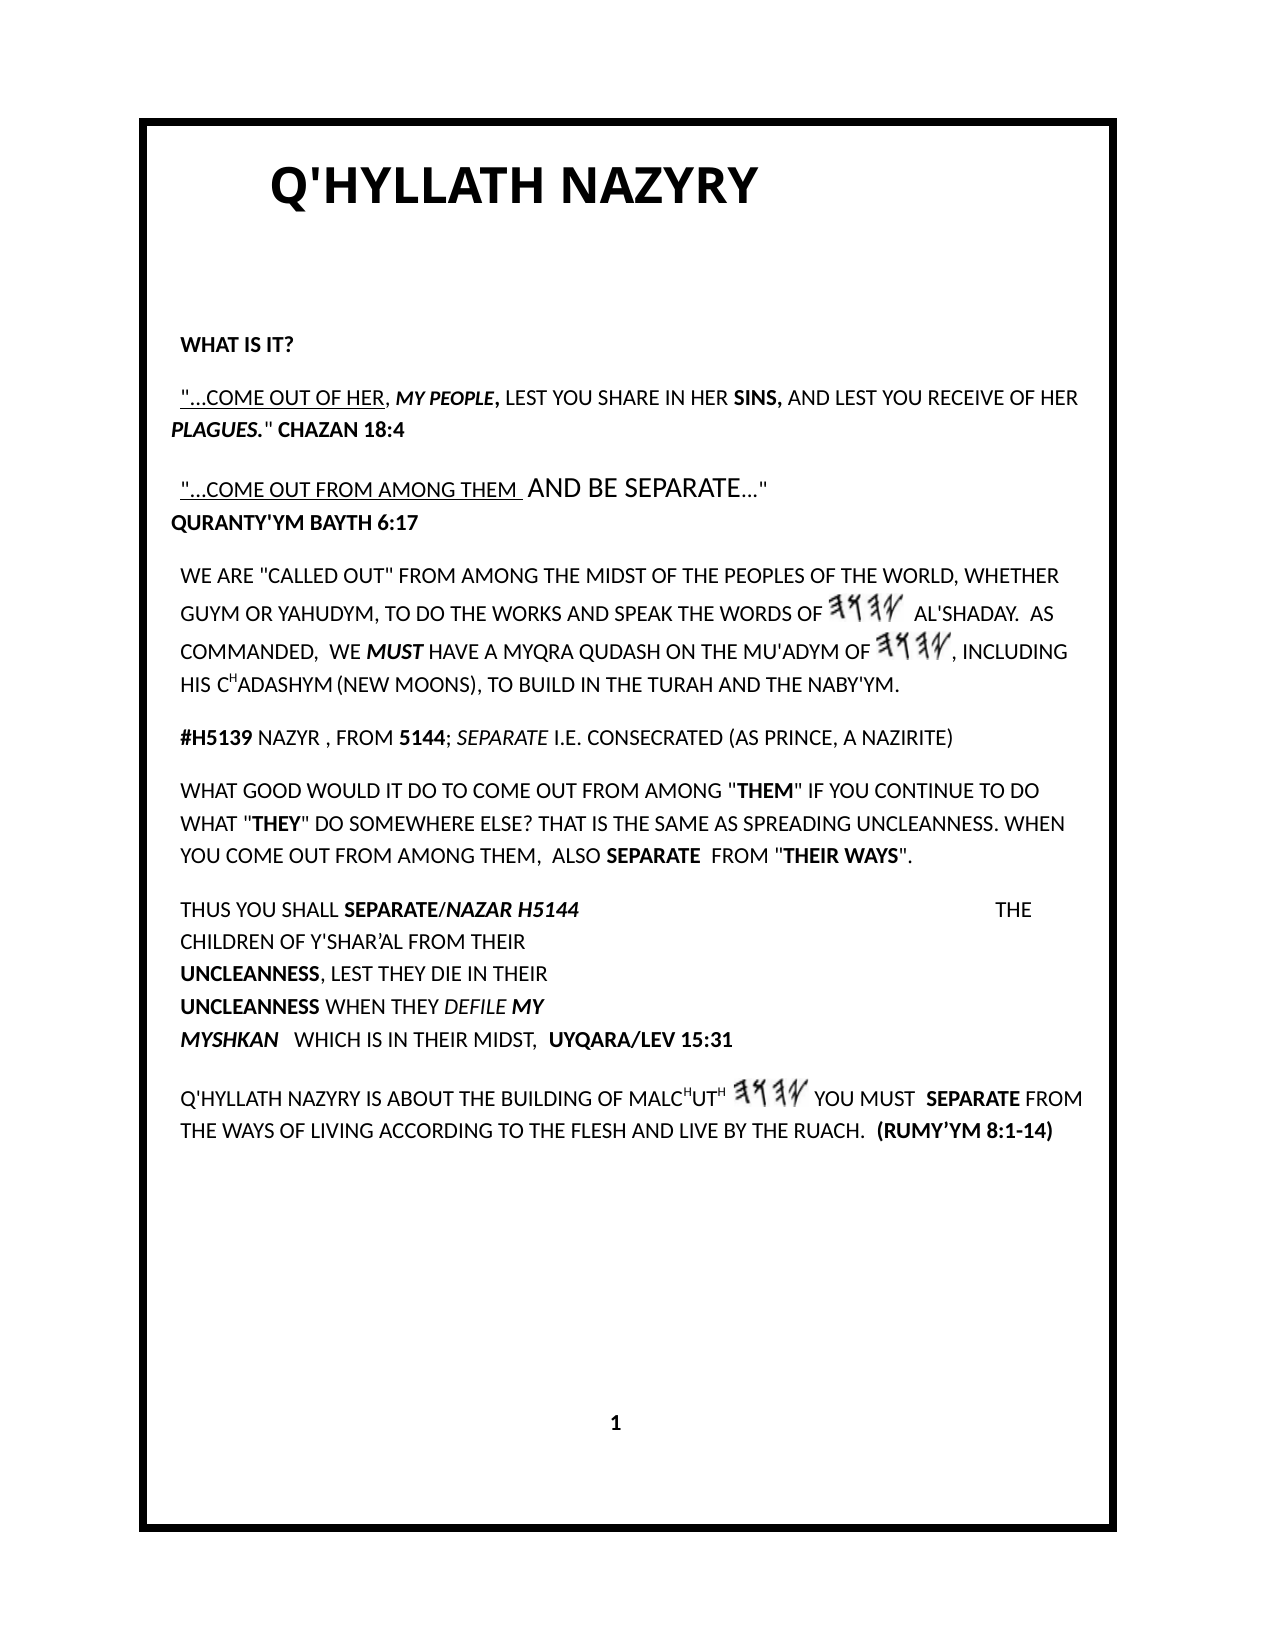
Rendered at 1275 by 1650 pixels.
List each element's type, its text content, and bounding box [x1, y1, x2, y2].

text "...COME OUT FROM AMONG THEM AND BE SEPARATE..." QURANTY'YM BAYTH 6:17 [171, 469, 1085, 536]
text Q'HYLLATH NAZYRY [147, 150, 1103, 218]
text "...COME OUT OF HER, MY PEOPLE, LEST YOU SHARE IN HER SINS, AND LEST YOU RECEIVE OF HER PLAGUES." CHAZAN 18:4 [171, 383, 1085, 444]
text WE ARE "CALLED OUT" FROM AMONG THE MIDST OF THE PEOPLES OF THE WORLD, WHETHER GUYM OR YAHUDYM, TO DO THE WORKS AND SPEAK THE WORDS OF AL'SHADAY. AS COMMANDED, WE MUST HAVE A MYQRA QUDASH ON THE MU'ADYM OF , INCLUDING HIS CHADASHYM (NEW MOONS), TO BUILD IN THE TURAH AND THE NABY'YM. [180, 561, 1085, 698]
text #H5139 NAZYR , FROM 5144; SEPARATE I.E. CONSECRATED (AS PRINCE, A NAZIRITE) [180, 723, 1085, 751]
text Q'HYLLATH NAZYRY IS ABOUT THE BUILDING OF MALCHUTH YOU MUST SEPARATE FROM THE WAYS OF LIVING ACCORDING TO THE FLESH AND LIVE BY THE RUACH. (RUMY’YM 8:1-14) [180, 1078, 1085, 1145]
text THUS YOU SHALL SEPARATE/NAZAR H5144 THE CHILDREN OF Y'SHAR’AL FROM THEIR UNCLEANNESS, LEST THEY DIE IN THEIR UNCLEANNESS WHEN THEY DEFILE MY MYSHKAN WHICH IS IN THEIR MIDST, UYQARA/LEV 15:31 [180, 895, 1085, 1053]
text WHAT IS IT? [171, 330, 1085, 358]
text WHAT GOOD WOULD IT DO TO COME OUT FROM AMONG "THEM" IF YOU CONTINUE TO DO WHAT "THEY" DO SOMEWHERE ELSE? THAT IS THE SAME AS SPREADING UNCLEANNESS. WHEN YOU COME OUT FROM AMONG THEM, ALSO SEPARATE FROM "THEIR WAYS". [180, 776, 1085, 870]
text 1 [180, 1386, 1085, 1442]
